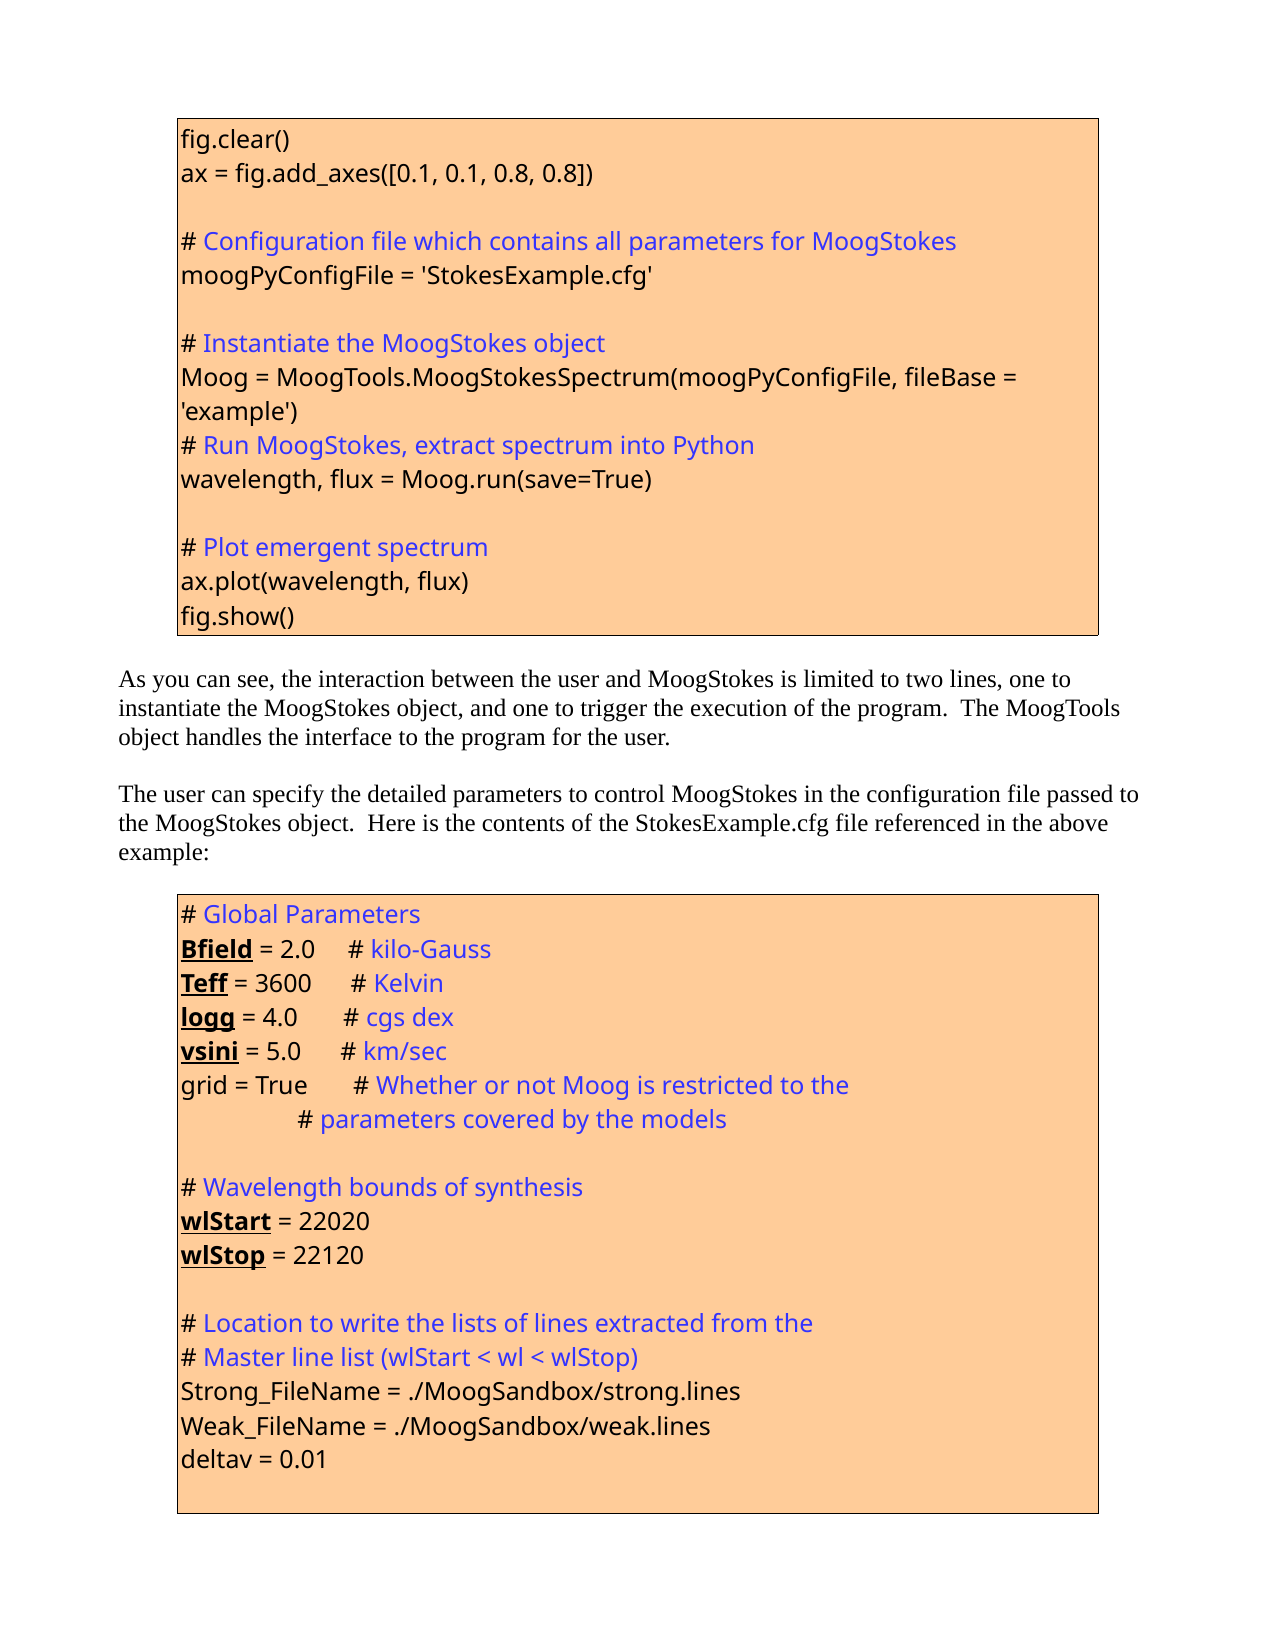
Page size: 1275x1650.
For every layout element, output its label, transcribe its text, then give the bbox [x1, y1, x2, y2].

text # Location to write the lists of lines extracted from the [178, 1303, 1098, 1337]
text ax.plot(wavelength, flux) [178, 561, 1098, 595]
text # Master line list (wlStart < wl < wlStop) [178, 1337, 1098, 1371]
text As you can see, the interaction between the user and MoogStokes is limited to two lines, one to instantiate the MoogStokes object, and one to trigger the execution of the program. The MoogTools object handles the interface to the program for the user. [118, 664, 1157, 750]
text Weak_FileName = ./MoogSandbox/weak.lines [178, 1405, 1098, 1439]
text Moog = MoogTools.MoogStokesSpectrum(moogPyConfigFile, fileBase = 'example') [178, 357, 1098, 425]
text # parameters covered by the models [178, 1098, 1098, 1132]
text Strong_FileName = ./MoogSandbox/strong.lines [178, 1371, 1098, 1405]
text grid = True # Whether or not Moog is restricted to the [178, 1064, 1098, 1098]
text ax = fig.add_axes([0.1, 0.1, 0.8, 0.8]) [178, 152, 1098, 186]
text fig.clear() [178, 119, 1098, 152]
text # Configuration file which contains all parameters for MoogStokes [178, 220, 1098, 254]
text wlStart = 22020 [178, 1201, 1098, 1235]
text wlStop = 22120 [178, 1235, 1098, 1269]
text # Run MoogStokes, extract spectrum into Python [178, 425, 1098, 459]
text wavelength, flux = Moog.run(save=True) [178, 459, 1098, 493]
text # Instantiate the MoogStokes object [178, 322, 1098, 357]
text # Plot emergent spectrum [178, 527, 1098, 561]
text moogPyConfigFile = 'StokesExample.cfg' [178, 254, 1098, 288]
text vsini = 5.0 # km/sec [178, 1030, 1098, 1064]
text fig.show() [178, 595, 1098, 635]
text Bfield = 2.0 # kilo-Gauss [178, 928, 1098, 962]
text Teff = 3600 # Kelvin [178, 962, 1098, 996]
text deltav = 0.01 [178, 1439, 1098, 1473]
text logg = 4.0 # cgs dex [178, 996, 1098, 1030]
text The user can specify the detailed parameters to control MoogStokes in the configuration file passed to the MoogStokes object. Here is the contents of the StokesExample.cfg file referenced in the above example: [118, 779, 1157, 865]
text # Global Parameters [178, 895, 1098, 928]
text # Wavelength bounds of synthesis [178, 1167, 1098, 1201]
